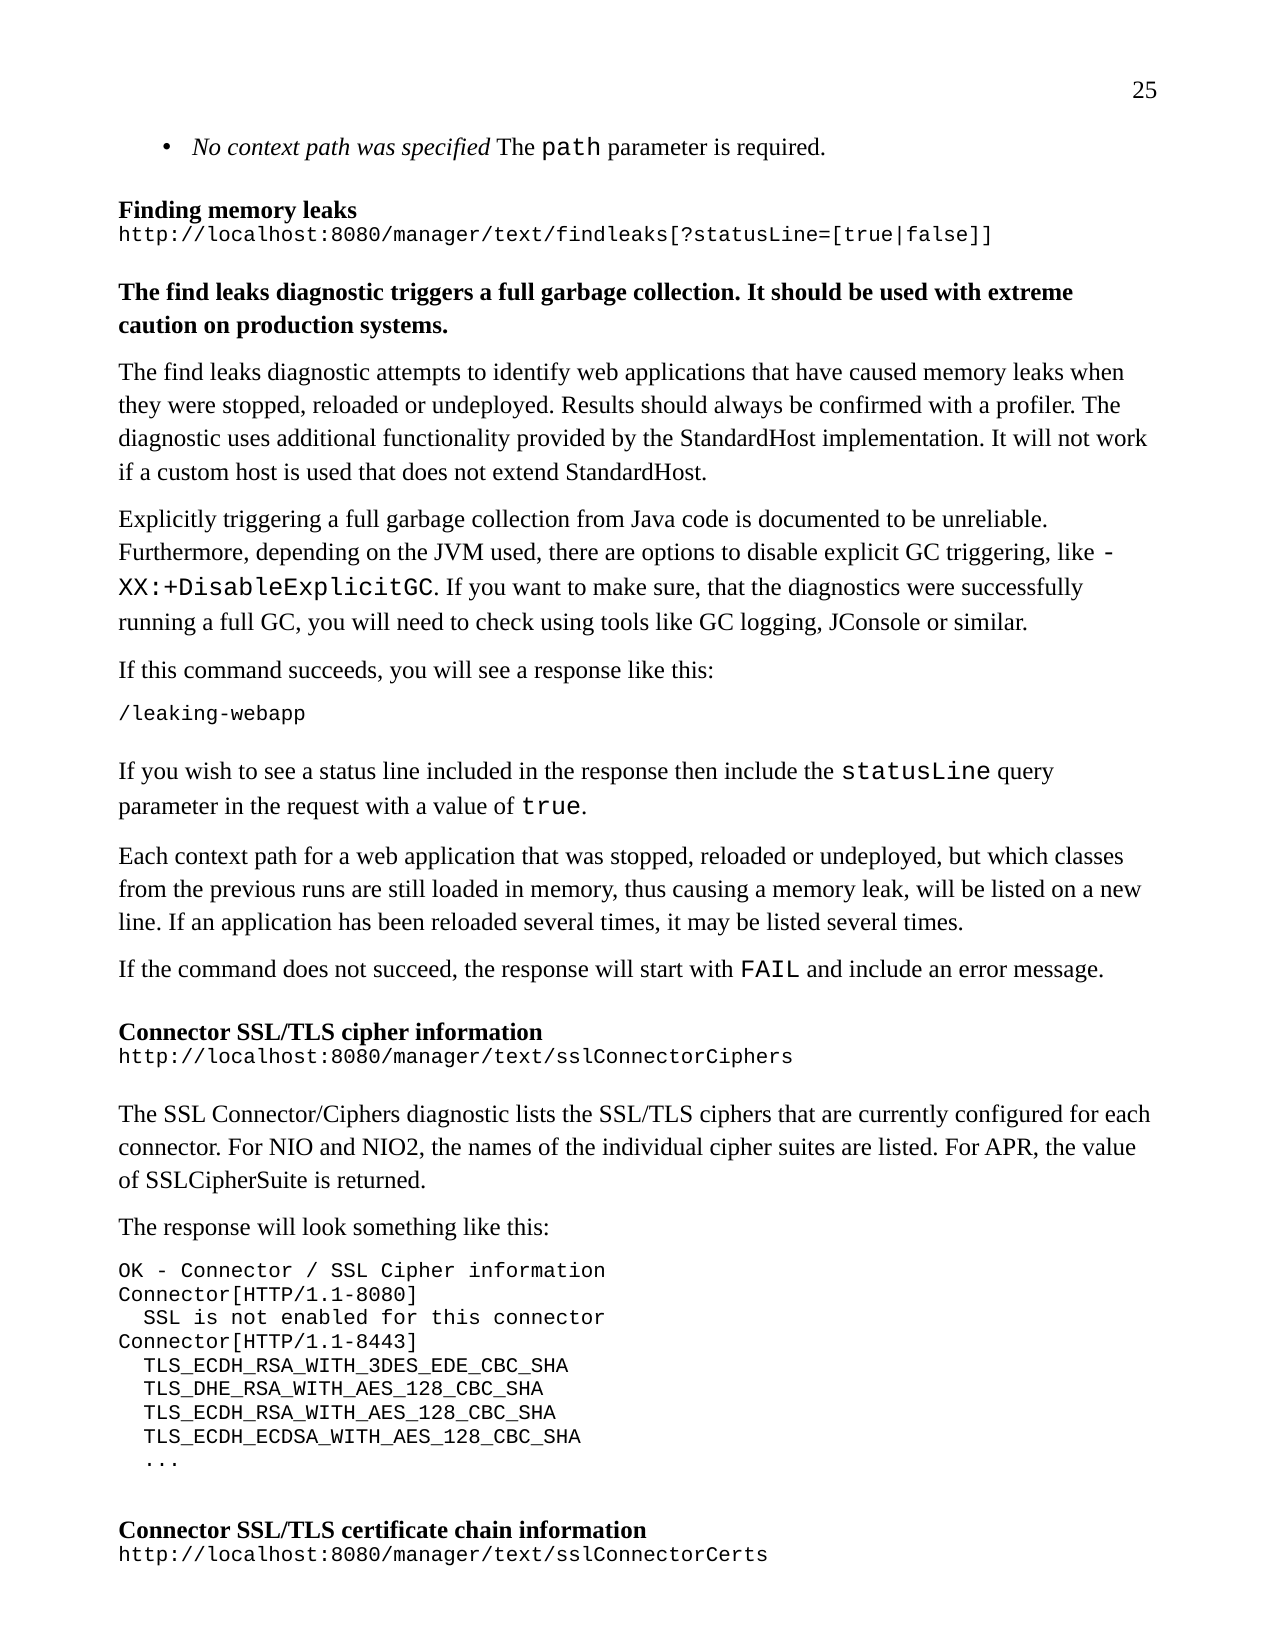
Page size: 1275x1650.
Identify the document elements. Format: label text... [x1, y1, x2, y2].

subtitle Connector SSL/TLS certificate chain information [118, 1515, 1157, 1544]
text TLS_ECDH_RSA_WITH_3DES_EDE_CBC_SHA [118, 1355, 1157, 1378]
text http://localhost:8080/manager/text/findleaks[?statusLine=[true|false]] [118, 224, 1157, 247]
text The response will look something like this: [118, 1212, 1157, 1241]
text Connector[HTTP/1.1-8443] [118, 1331, 1157, 1355]
text Connector[HTTP/1.1-8080] [118, 1284, 1157, 1307]
subtitle Connector SSL/TLS cipher information [118, 1017, 1157, 1046]
text TLS_ECDH_RSA_WITH_AES_128_CBC_SHA [118, 1402, 1157, 1426]
text http://localhost:8080/manager/text/sslConnectorCiphers [118, 1046, 1157, 1069]
text The find leaks diagnostic attempts to identify web applications that have caused memory leaks when they were stopped, reloaded or undeployed. Results should always be confirmed with a profiler. The diagnostic uses additional functionality provided by the StandardHost implementation. It will not work if a custom host is used that does not extend StandardHost. [118, 357, 1157, 485]
text If you wish to see a status line included in the response then include the statusLine query parameter in the request with a value of true. [118, 756, 1157, 822]
text /leaking-webapp [118, 703, 1157, 726]
list No context path was specified The path parameter is required. [162, 132, 1157, 163]
text SSL is not enabled for this connector [118, 1307, 1157, 1331]
text http://localhost:8080/manager/text/sslConnectorCerts [118, 1544, 1157, 1567]
subtitle Finding memory leaks [118, 195, 1157, 224]
text OK - Connector / SSL Cipher information [118, 1260, 1157, 1284]
text ... [118, 1449, 1157, 1473]
text TLS_ECDH_ECDSA_WITH_AES_128_CBC_SHA [118, 1426, 1157, 1449]
text Each context path for a web application that was stopped, reloaded or undeployed, but which classes from the previous runs are still loaded in memory, thus causing a memory leak, will be listed on a new line. If an application has been reloaded several times, it may be listed several times. [118, 841, 1157, 936]
text The SSL Connector/Ciphers diagnostic lists the SSL/TLS ciphers that are currently configured for each connector. For NIO and NIO2, the names of the individual cipher suites are listed. For APR, the value of SSLCipherSuite is returned. [118, 1099, 1157, 1194]
text If the command does not succeed, the response will start with FAIL and include an error message. [118, 954, 1157, 985]
text The find leaks diagnostic triggers a full garbage collection. It should be used with extreme caution on production systems. [118, 277, 1157, 339]
text Explicitly triggering a full garbage collection from Java code is documented to be unreliable. Furthermore, depending on the JVM used, there are options to disable explicit GC triggering, like -XX:+DisableExplicitGC. If you want to make sure, that the diagnostics were successfully running a full GC, you will need to check using tools like GC logging, JConsole or similar. [118, 504, 1157, 636]
text If this command succeeds, you will see a response like this: [118, 655, 1157, 684]
text TLS_DHE_RSA_WITH_AES_128_CBC_SHA [118, 1378, 1157, 1402]
